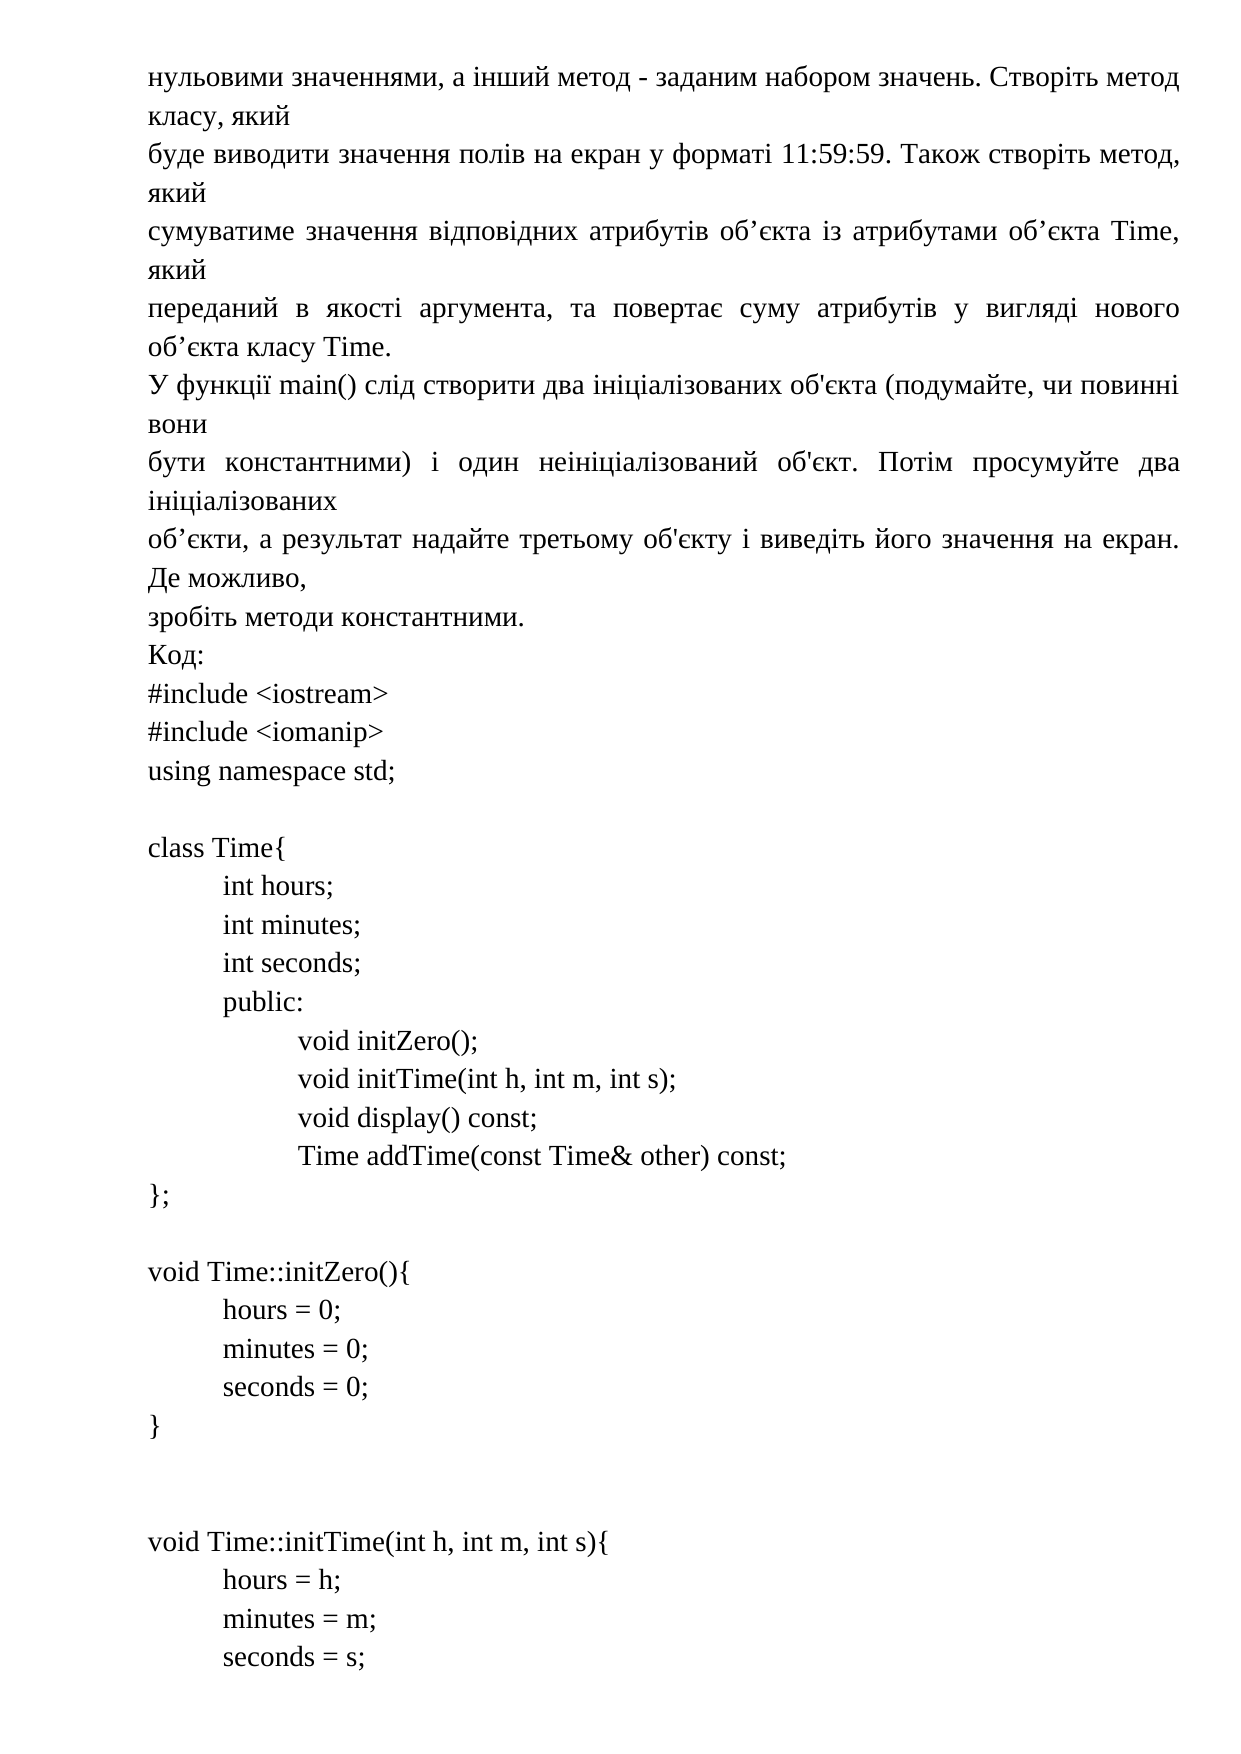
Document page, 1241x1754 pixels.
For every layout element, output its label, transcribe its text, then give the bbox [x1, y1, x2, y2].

text } [148, 1408, 1181, 1442]
text бути константними) і один неініціалізований об'єкт. Потім просумуйте два ініціалізованих [148, 444, 1181, 517]
text void initTime(int h, int m, int s); [148, 1061, 1181, 1095]
text int hours; [148, 868, 1181, 902]
text seconds = s; [148, 1639, 1181, 1673]
text #include <iomanip> [148, 714, 1181, 748]
text void initZero(); [148, 1023, 1181, 1056]
text нульовими значеннями, а інший метод - заданим набором значень. Створіть метод класу, який [148, 59, 1181, 131]
text hours = h; [148, 1562, 1181, 1596]
text буде виводити значення полів на екран у форматі 11:59:59. Також створіть метод, який [148, 136, 1181, 208]
text Time addTime(const Time& other) const; [148, 1138, 1181, 1172]
text using namespace std; [148, 753, 1181, 786]
text minutes = 0; [148, 1331, 1181, 1364]
text public: [148, 984, 1181, 1018]
text сумуватиме значення відповідних атрибутів об’єкта із атрибутами об’єкта Time, який [148, 213, 1181, 285]
text int minutes; [148, 907, 1181, 941]
text #include <iostream> [148, 676, 1181, 709]
text об’єкти, а результат надайте третьому об'єкту і виведіть його значення на екран. Де можливо, [148, 522, 1181, 594]
text переданий в якості аргумента, та повертає суму атрибутів у вигляді нового об’єкта класу Time. [148, 290, 1181, 362]
text void Time::initTime(int h, int m, int s){ [148, 1524, 1181, 1557]
text seconds = 0; [148, 1369, 1181, 1403]
text class Time{ [148, 830, 1181, 863]
text void display() const; [148, 1100, 1181, 1133]
text void Time::initZero(){ [148, 1254, 1181, 1287]
text У функції main() слід створити два ініціалізованих об'єкта (подумайте, чи повинні вони [148, 367, 1181, 439]
text }; [148, 1177, 1181, 1210]
text int seconds; [148, 946, 1181, 979]
text minutes = m; [148, 1601, 1181, 1634]
text зробіть методи константними. [148, 599, 1181, 632]
text hours = 0; [148, 1292, 1181, 1326]
text Код: [148, 637, 1181, 671]
